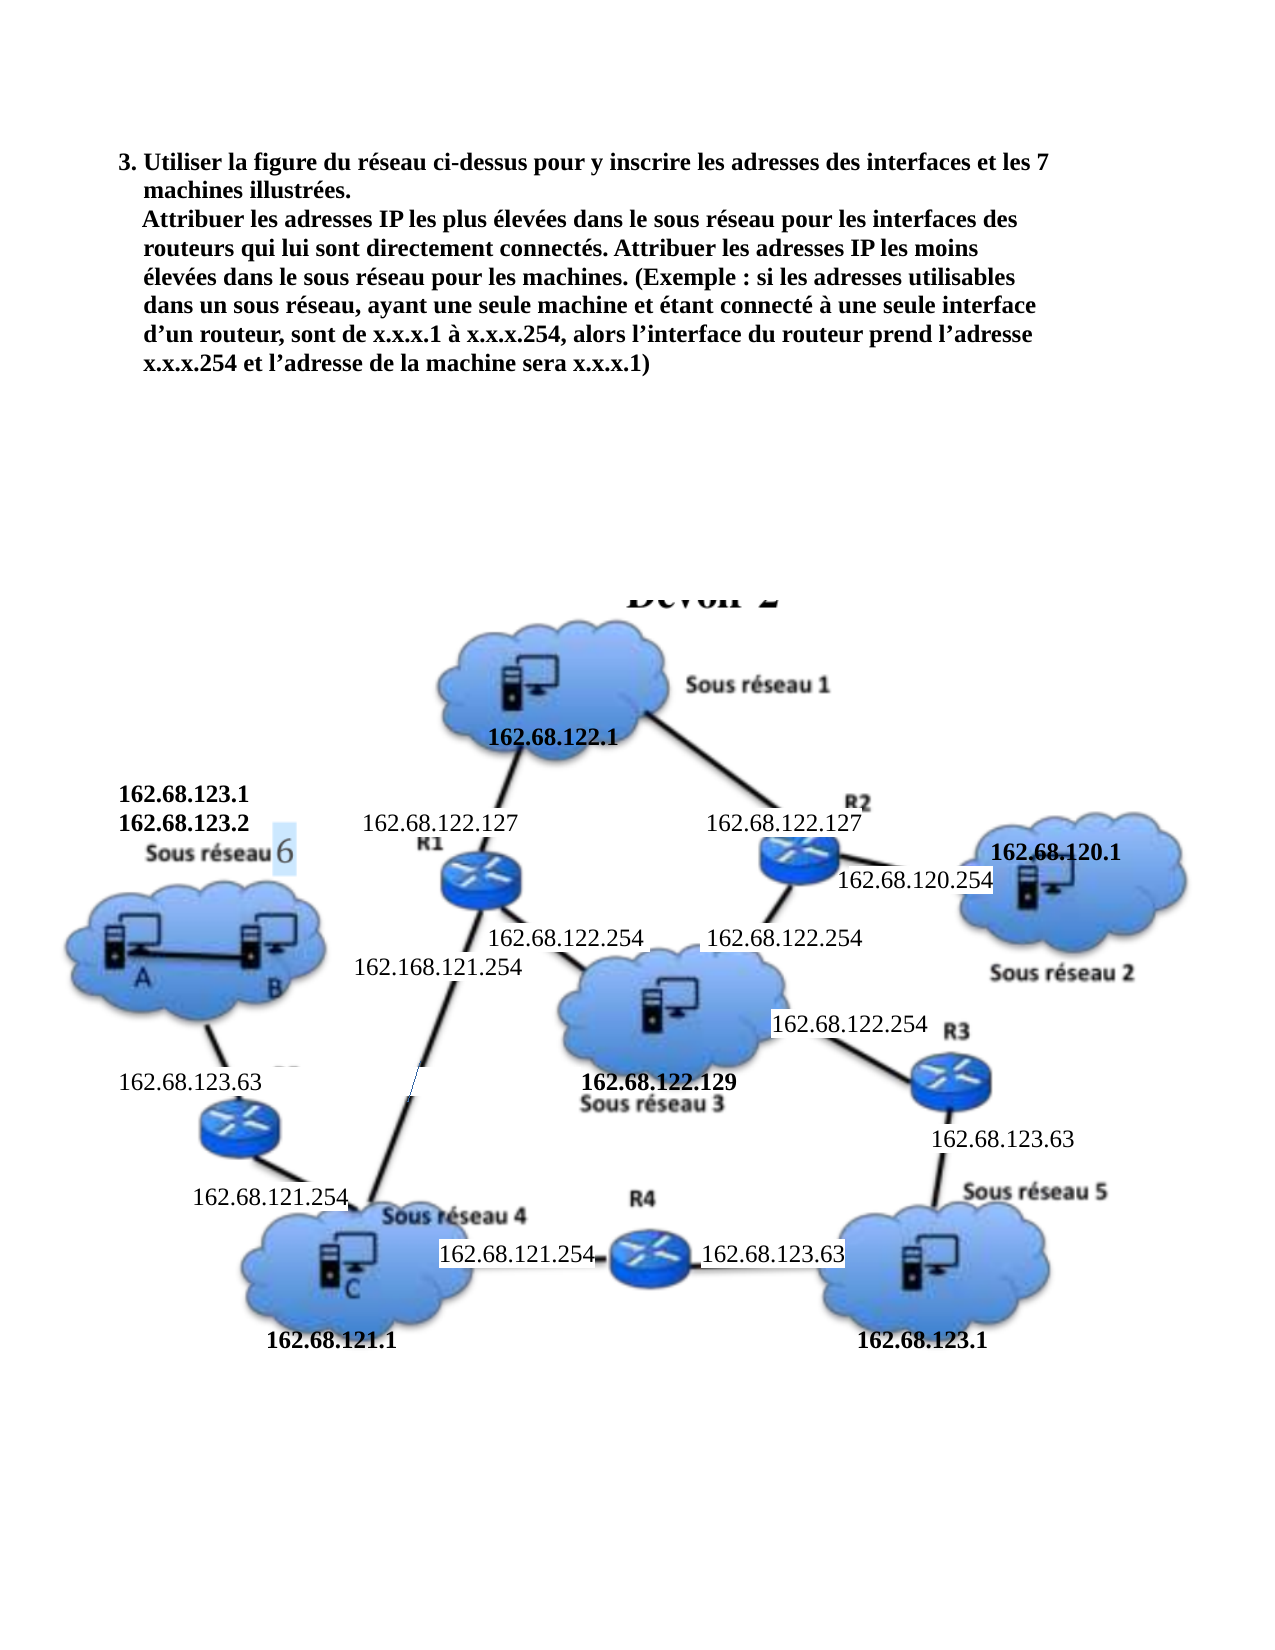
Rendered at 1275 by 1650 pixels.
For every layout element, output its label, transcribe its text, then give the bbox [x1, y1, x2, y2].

picture [2, 600, 1266, 1383]
text d’un routeur, sont de x.x.x.1 à x.x.x.254, alors l’interface du routeur prend l’adresse [118, 319, 1157, 348]
text Attribuer les adresses IP les plus élevées dans le sous réseau pour les interfaces des [118, 204, 1157, 233]
text 3. Utiliser la figure du réseau ci-dessus pour y inscrire les adresses des interfaces et les 7 [118, 147, 1157, 176]
text machines illustrées. [118, 176, 1157, 204]
text dans un sous réseau, ayant une seule machine et étant connecté à une seule interface [118, 291, 1157, 319]
text élevées dans le sous réseau pour les machines. (Exemple : si les adresses utilisables [118, 262, 1157, 291]
text routeurs qui lui sont directement connectés. Attribuer les adresses IP les moins [118, 233, 1157, 262]
text x.x.x.254 et l’adresse de la machine sera x.x.x.1) [118, 348, 1157, 377]
